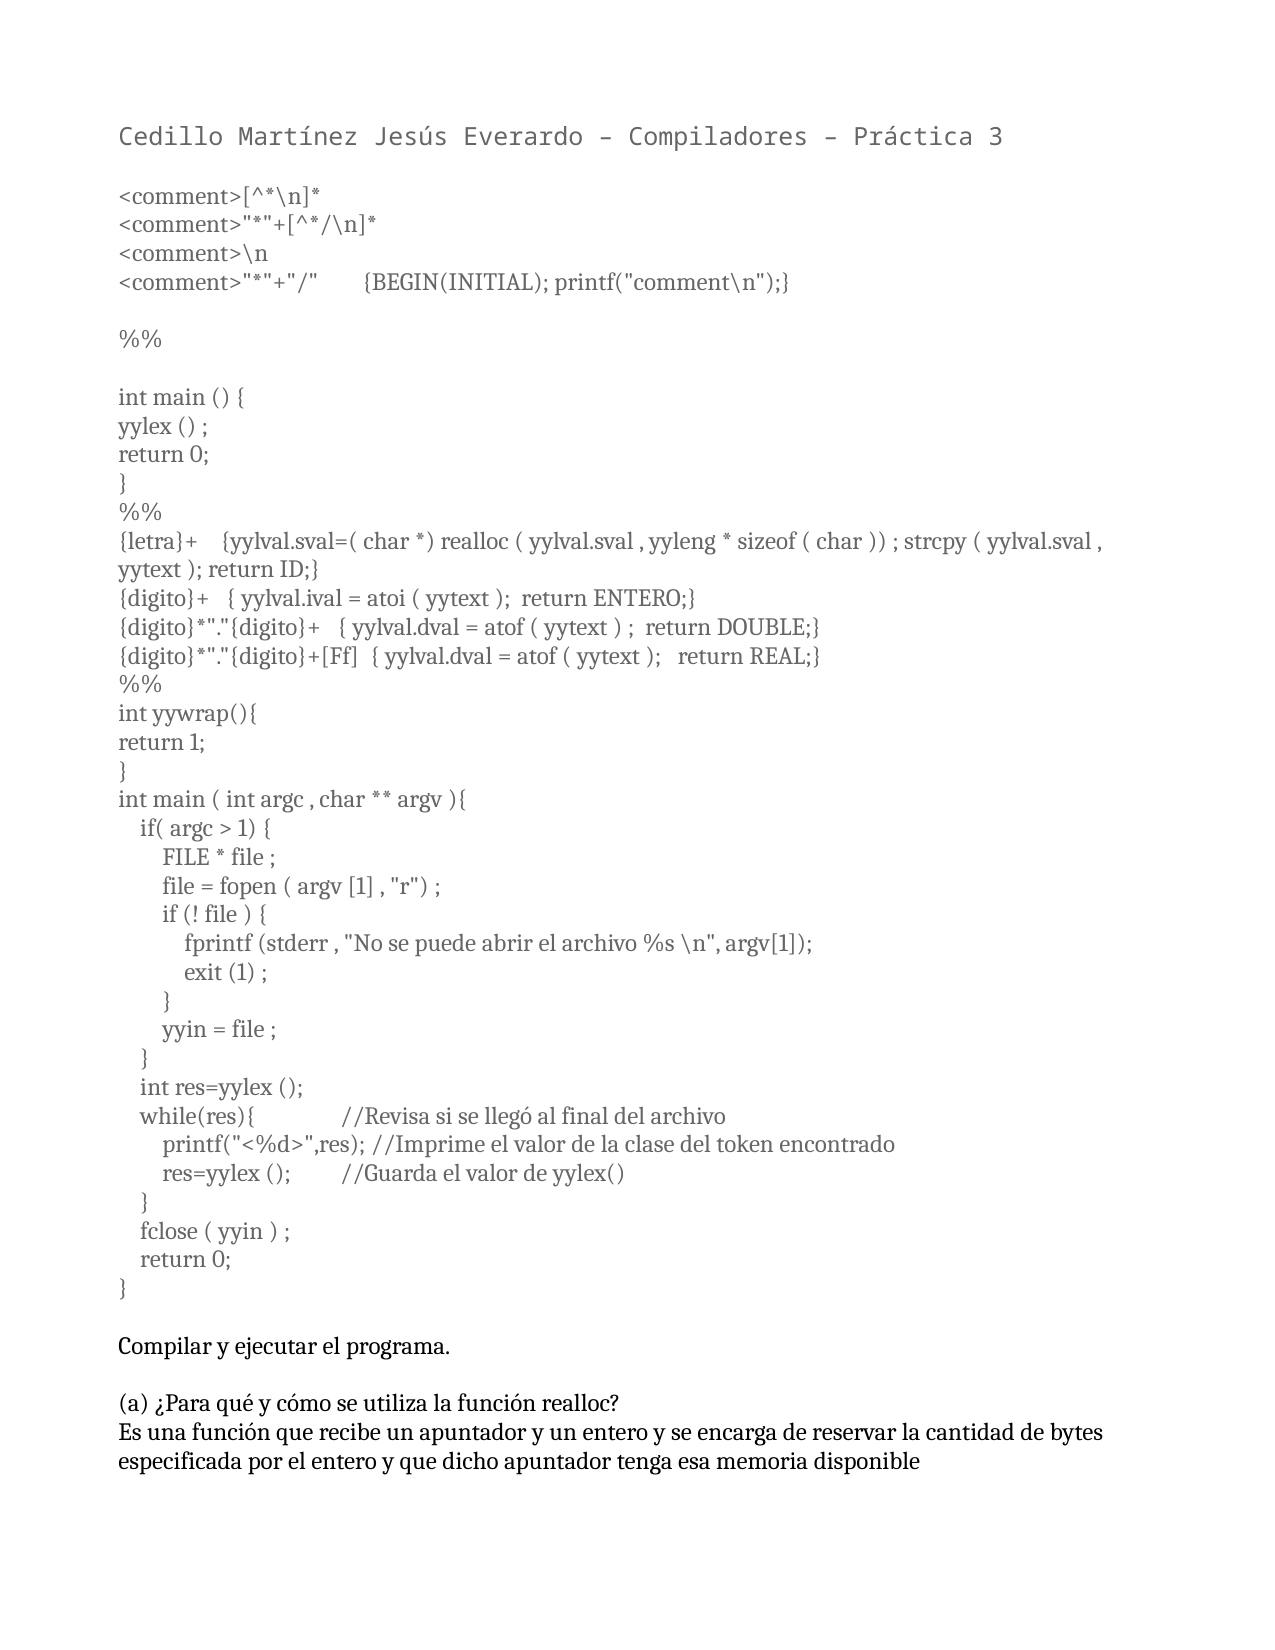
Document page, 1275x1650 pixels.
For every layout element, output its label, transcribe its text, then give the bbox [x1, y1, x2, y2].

text int main () { [118, 383, 1157, 412]
text {digito}+ { yylval.ival = atoi ( yytext ); return ENTERO;} [118, 584, 1157, 613]
text printf("<%d>",res); //Imprime el valor de la clase del token encontrado [118, 1130, 1157, 1159]
text exit (1) ; [118, 958, 1157, 987]
text {letra}+ {yylval.sval=( char *) realloc ( yylval.sval , yyleng * sizeof ( char )) ; strcpy ( yylval.sval , yytext ); return ID;} [118, 527, 1157, 584]
text <comment>"*"+"/" {BEGIN(INITIAL); printf("comment\n");} [118, 268, 1157, 297]
text file = fopen ( argv [1] , "r") ; [118, 872, 1157, 900]
text return 0; [118, 1245, 1157, 1274]
text int yywrap(){ [118, 699, 1157, 728]
text return 0; [118, 440, 1157, 469]
text %% [118, 498, 1157, 527]
text %% [118, 670, 1157, 699]
text Es una función que recibe un apuntador y un entero y se encarga de reservar la cantidad de bytes especificada por el entero y que dicho apuntador tenga esa memoria disponible [118, 1418, 1157, 1475]
text {digito}*"."{digito}+ { yylval.dval = atof ( yytext ) ; return DOUBLE;} [118, 613, 1157, 642]
text int res=yylex (); [118, 1073, 1157, 1102]
text <comment>[^*\n]* [118, 182, 1157, 210]
text res=yylex (); //Guarda el valor de yylex() [118, 1159, 1157, 1188]
text } [118, 469, 1157, 498]
text return 1; [118, 728, 1157, 757]
text fprintf (stderr , "No se puede abrir el archivo %s \n", argv[1]); [118, 929, 1157, 958]
text yylex () ; [118, 412, 1157, 440]
text } [118, 1188, 1157, 1217]
text <comment>\n [118, 239, 1157, 268]
text yyin = file ; [118, 1015, 1157, 1044]
text <comment>"*"+[^*/\n]* [118, 210, 1157, 239]
text fclose ( yyin ) ; [118, 1217, 1157, 1245]
text if( argc > 1) { [118, 814, 1157, 843]
text Compilar y ejecutar el programa. [118, 1332, 1157, 1360]
text (a) ¿Para qué y cómo se utiliza la función realloc? [118, 1389, 1157, 1418]
text } [118, 1274, 1157, 1303]
text } [118, 757, 1157, 785]
text {digito}*"."{digito}+[Ff] { yylval.dval = atof ( yytext ); return REAL;} [118, 642, 1157, 670]
text FILE * file ; [118, 843, 1157, 872]
text } [118, 987, 1157, 1015]
text if (! file ) { [118, 900, 1157, 929]
text int main ( int argc , char ** argv ){ [118, 785, 1157, 814]
text while(res){ //Revisa si se llegó al final del archivo [118, 1102, 1157, 1130]
text } [118, 1044, 1157, 1073]
text %% [118, 325, 1157, 354]
